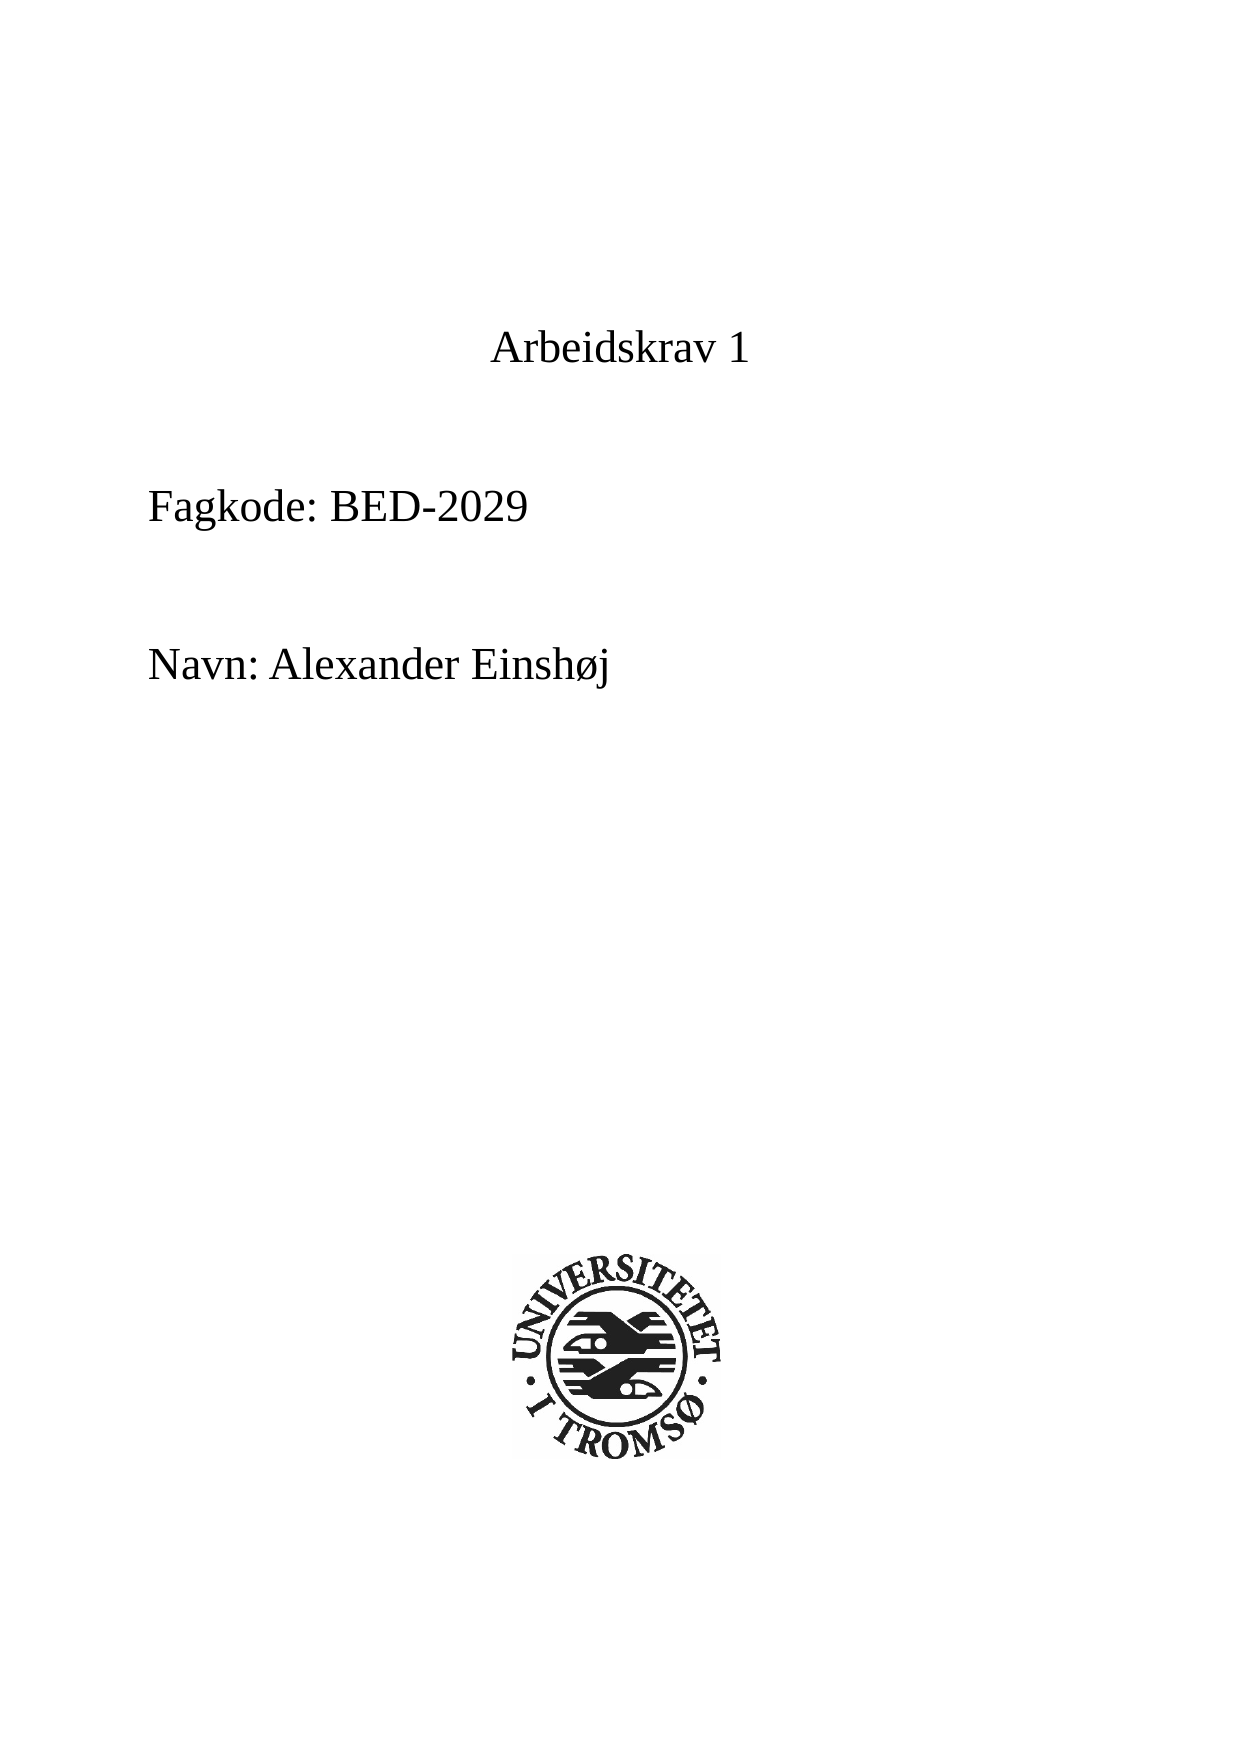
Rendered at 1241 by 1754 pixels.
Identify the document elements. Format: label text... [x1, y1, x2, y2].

text Navn: Alexander Einshøj [148, 636, 1093, 689]
text Arbeidskrav 1 [148, 320, 1093, 373]
text Fagkode: BED-2029 [148, 478, 1093, 531]
picture [512, 1254, 721, 1459]
